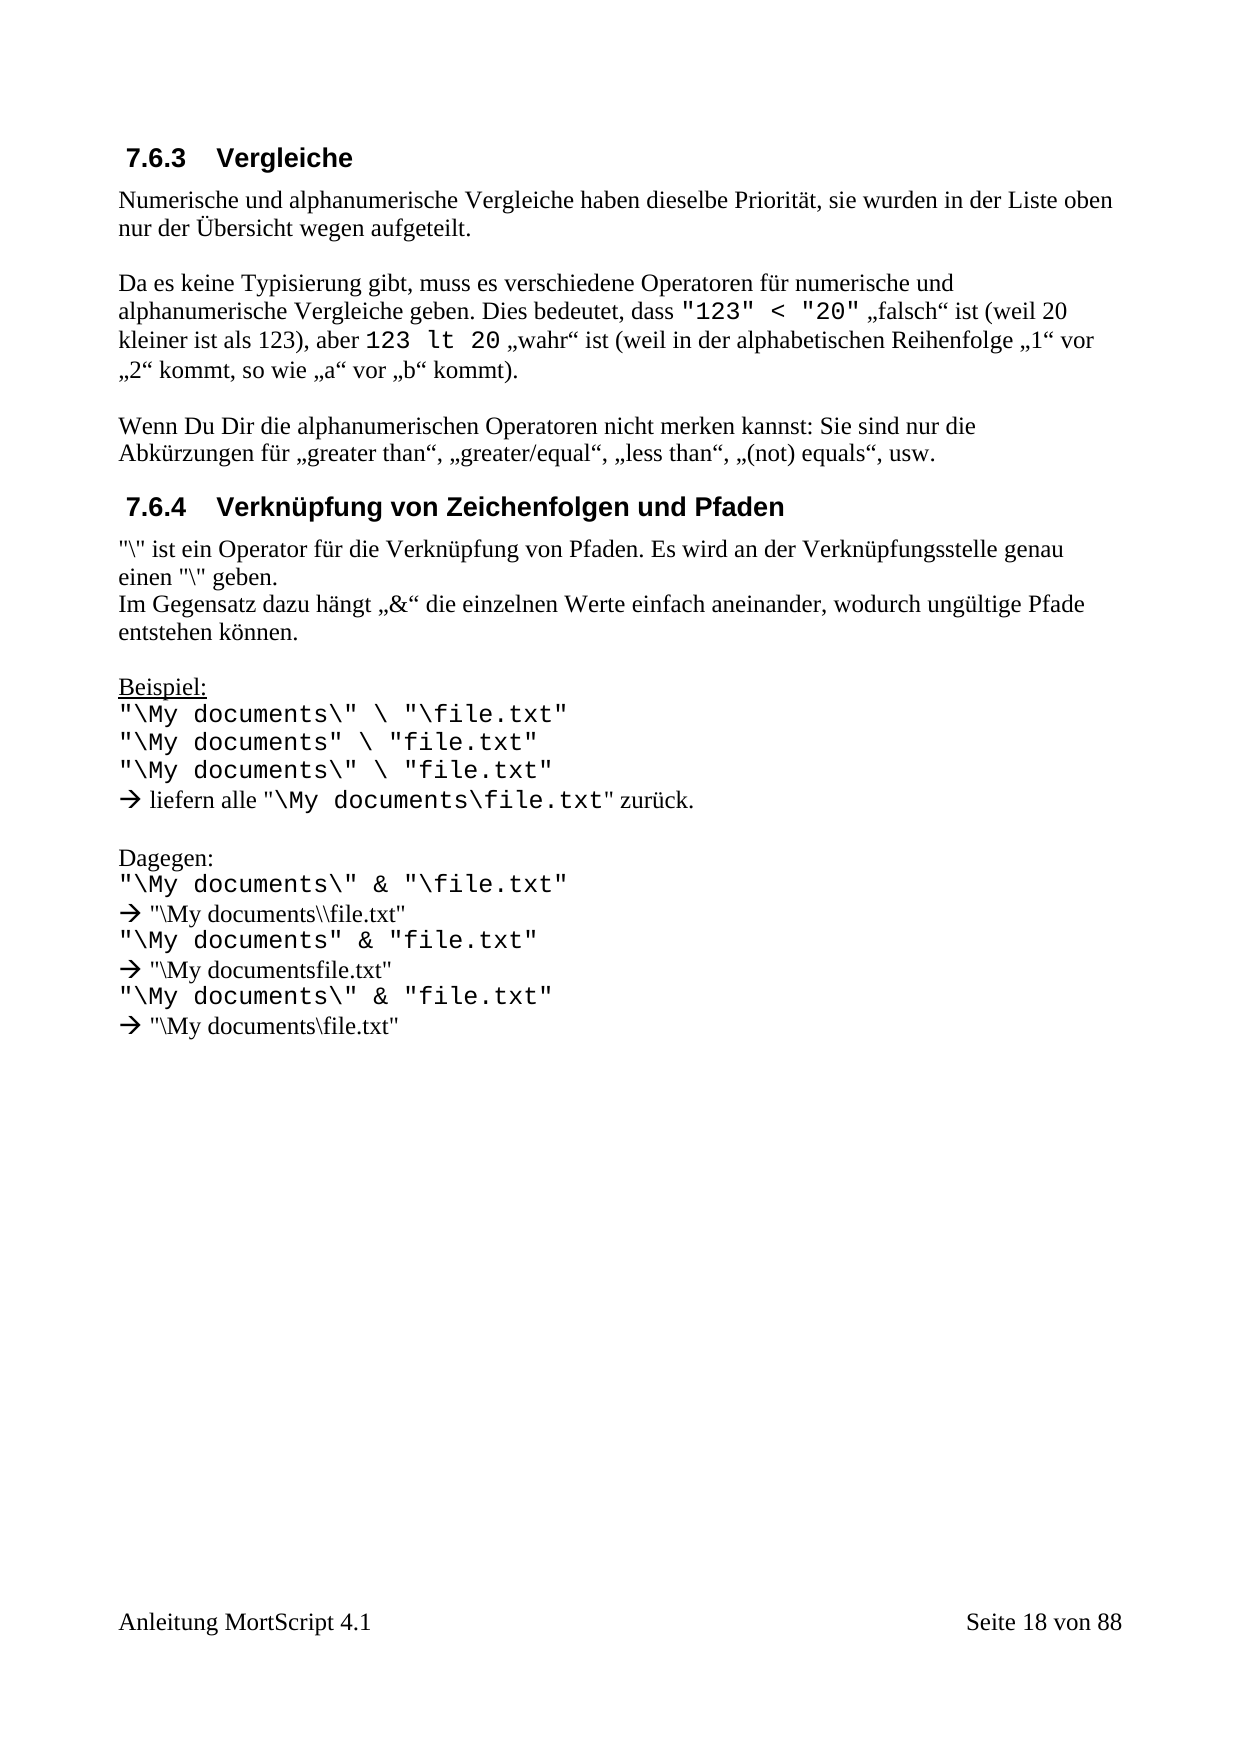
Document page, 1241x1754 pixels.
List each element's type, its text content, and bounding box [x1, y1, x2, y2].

text  "\My documents\file.txt" [118, 1012, 1122, 1039]
text "\My documents\" & "file.txt" [118, 983, 1122, 1012]
text Beispiel: [118, 673, 1122, 701]
subtitle Vergleiche [118, 143, 1122, 173]
text "\My documents" \ "file.txt" [118, 729, 1122, 758]
text  liefern alle "\My documents\file.txt" zurück. [118, 786, 1122, 816]
text Im Gegensatz dazu hängt „&“ die einzelnen Werte einfach aneinander, wodurch ungültige Pfade entstehen können. [118, 590, 1122, 646]
text "\My documents" & "file.txt" [118, 927, 1122, 956]
text "\" ist ein Operator für die Verknüpfung von Pfaden. Es wird an der Verknüpfungsstelle genau einen "\" geben. [118, 535, 1122, 590]
text Dagegen: [118, 844, 1122, 871]
text Abkürzungen für „greater than“, „greater/equal“, „less than“, „(not) equals“, usw. [118, 439, 1122, 467]
text "\My documents\" \ "file.txt" [118, 758, 1122, 786]
text Numerische und alphanumerische Vergleiche haben dieselbe Priorität, sie wurden in der Liste oben nur der Übersicht wegen aufgeteilt. [118, 186, 1122, 241]
text "\My documents\" \ "\file.txt" [118, 701, 1122, 729]
text  "\My documentsfile.txt" [118, 956, 1122, 983]
text Da es keine Typisierung gibt, muss es verschiedene Operatoren für numerische und alphanumerische Vergleiche geben. Dies bedeutet, dass "123" < "20" „falsch“ ist (weil 20 kleiner ist als 123), aber 123 lt 20 „wahr“ ist (weil in der alphabetischen Reihenfolge „1“ vor „2“ kommt, so wie „a“ vor „b“ kommt). [118, 269, 1122, 384]
text Wenn Du Dir die alphanumerischen Operatoren nicht merken kannst: Sie sind nur die [118, 412, 1122, 439]
text  "\My documents\\file.txt" [118, 900, 1122, 927]
subtitle Verknüpfung von Zeichenfolgen und Pfaden [118, 492, 1122, 522]
text "\My documents\" & "\file.txt" [118, 871, 1122, 900]
